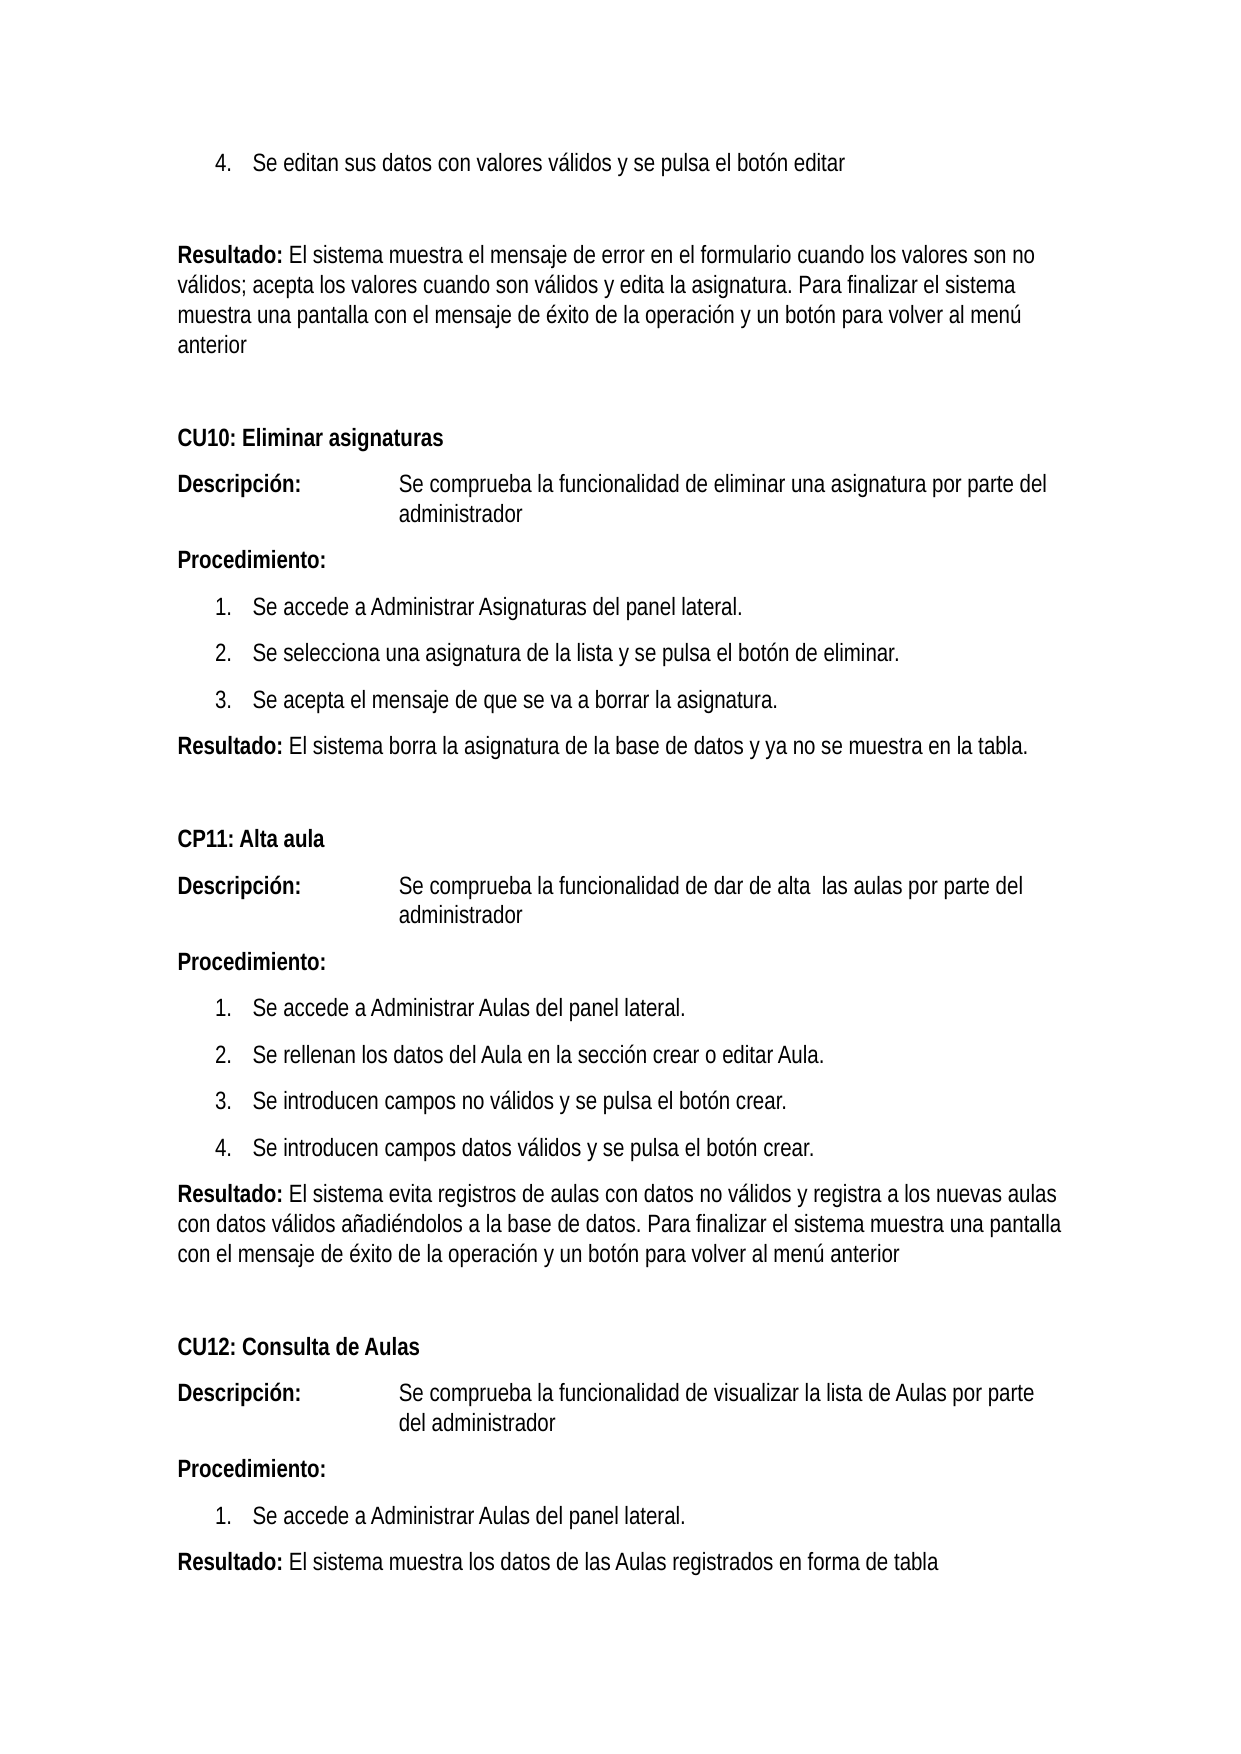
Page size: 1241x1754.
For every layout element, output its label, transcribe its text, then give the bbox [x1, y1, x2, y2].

list Se accede a Administrar Asignaturas del panel lateral. [215, 592, 1063, 621]
text CP11: Alta aula [177, 824, 1063, 853]
list Se accede a Administrar Aulas del panel lateral. [215, 1501, 1063, 1529]
list Se rellenan los datos del Aula en la sección crear o editar Aula. [215, 1040, 1063, 1068]
list Se accede a Administrar Aulas del panel lateral. [215, 993, 1063, 1022]
text Resultado: El sistema muestra el mensaje de error en el formulario cuando los valores son no válidos; acepta los valores cuando son válidos y edita la asignatura. Para finalizar el sistema muestra una pantalla con el mensaje de éxito de la operación y un botón para volver al menú anterior [177, 241, 1063, 358]
list Se editan sus datos con valores válidos y se pulsa el botón editar [215, 148, 1063, 176]
text Resultado: El sistema evita registros de aulas con datos no válidos y registra a los nuevas aulas con datos válidos añadiéndolos a la base de datos. Para finalizar el sistema muestra una pantalla con el mensaje de éxito de la operación y un botón para volver al menú anterior [177, 1179, 1063, 1267]
text Resultado: El sistema muestra los datos de las Aulas registrados en forma de tabla [177, 1547, 1063, 1576]
text Descripción: Se comprueba la funcionalidad de eliminar una asignatura por parte del administrador [177, 469, 1063, 528]
text Procedimiento: [177, 546, 1063, 574]
list Se introducen campos datos válidos y se pulsa el botón crear. [215, 1133, 1063, 1161]
text Descripción: Se comprueba la funcionalidad de visualizar la lista de Aulas por parte del administrador [177, 1378, 1063, 1437]
text Resultado: El sistema borra la asignatura de la base de datos y ya no se muestra en la tabla. [177, 731, 1063, 760]
text Descripción: Se comprueba la funcionalidad de dar de alta las aulas por parte del administrador [177, 871, 1063, 929]
text Procedimiento: [177, 1454, 1063, 1483]
text CU12: Consulta de Aulas [177, 1332, 1063, 1360]
list Se introducen campos no válidos y se pulsa el botón crear. [215, 1086, 1063, 1115]
list Se selecciona una asignatura de la lista y se pulsa el botón de eliminar. [215, 638, 1063, 667]
text CU10: Eliminar asignaturas [177, 423, 1063, 451]
text Procedimiento: [177, 947, 1063, 976]
list Se acepta el mensaje de que se va a borrar la asignatura. [215, 685, 1063, 713]
